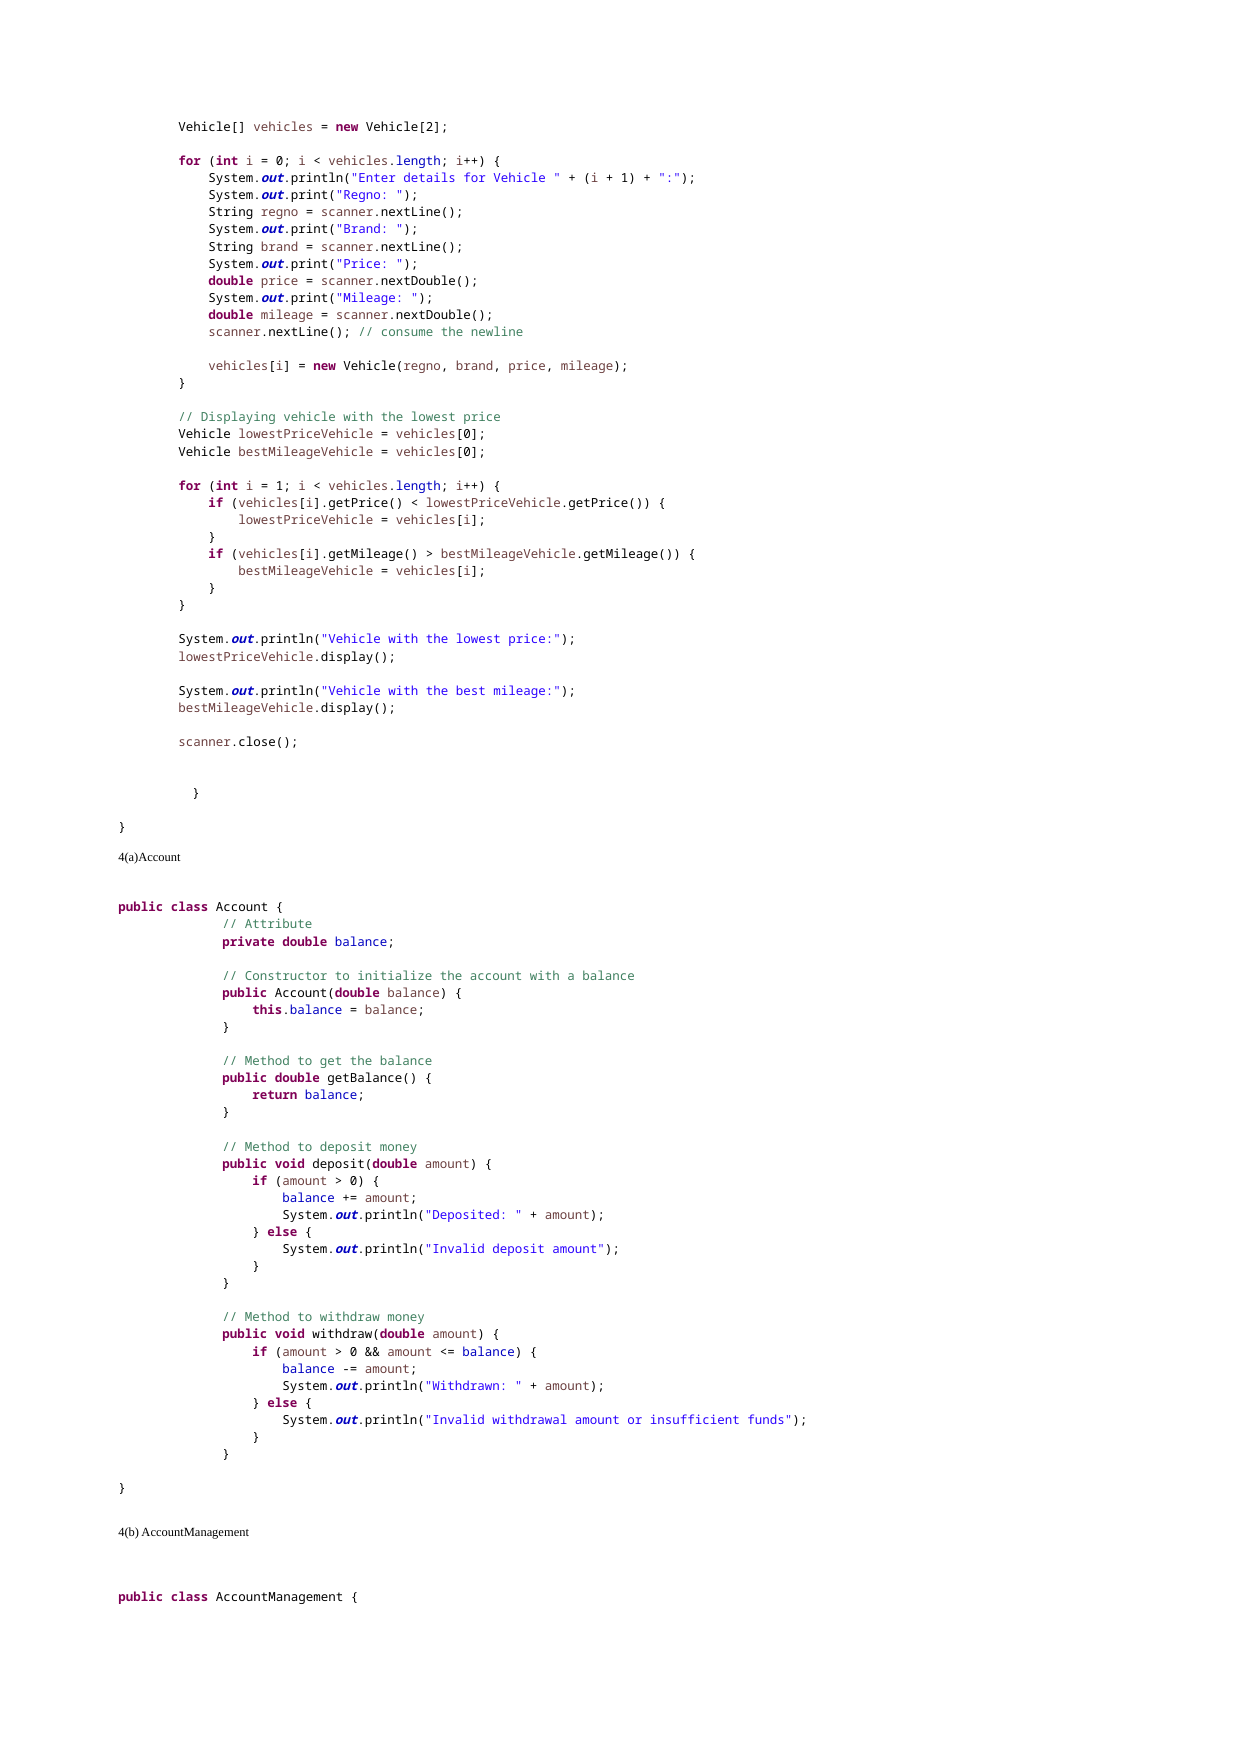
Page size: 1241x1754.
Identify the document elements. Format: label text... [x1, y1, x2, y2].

text public class AccountManagement { [118, 1588, 1122, 1605]
text scanner.close(); [118, 733, 1122, 750]
text } [118, 1018, 1122, 1035]
text } [118, 1103, 1122, 1121]
text System.out.println("Invalid withdrawal amount or insufficient funds"); [118, 1411, 1122, 1428]
text String brand = scanner.nextLine(); [118, 238, 1122, 255]
text if (vehicles[i].getMileage() > bestMileageVehicle.getMileage()) { [118, 545, 1122, 562]
text } [118, 1428, 1122, 1445]
text } [118, 528, 1122, 545]
text balance -= amount; [118, 1360, 1122, 1377]
text public Account(double balance) { [118, 984, 1122, 1001]
text // Constructor to initialize the account with a balance [118, 967, 1122, 984]
text } [118, 374, 1122, 391]
text // Attribute [118, 916, 1122, 933]
text System.out.print("Price: "); [118, 255, 1122, 272]
text 4(a)Account [118, 850, 1122, 864]
text public double getBalance() { [118, 1069, 1122, 1086]
text lowestPriceVehicle = vehicles[i]; [118, 511, 1122, 528]
text } else { [118, 1394, 1122, 1411]
text } [118, 784, 1122, 801]
text System.out.print("Brand: "); [118, 221, 1122, 238]
text } [118, 1257, 1122, 1274]
text double price = scanner.nextDouble(); [118, 272, 1122, 289]
text } [118, 1479, 1122, 1496]
text System.out.println("Deposited: " + amount); [118, 1206, 1122, 1223]
text } [118, 579, 1122, 596]
text } [118, 818, 1122, 836]
text System.out.println("Enter details for Vehicle " + (i + 1) + ":"); [118, 169, 1122, 186]
text // Method to get the balance [118, 1052, 1122, 1069]
text Vehicle[] vehicles = new Vehicle[2]; [118, 118, 1122, 135]
text if (amount > 0 && amount <= balance) { [118, 1343, 1122, 1360]
text System.out.println("Vehicle with the lowest price:"); [118, 631, 1122, 648]
text public void withdraw(double amount) { [118, 1326, 1122, 1343]
text private double balance; [118, 933, 1122, 950]
text if (amount > 0) { [118, 1172, 1122, 1189]
text System.out.println("Vehicle with the best mileage:"); [118, 682, 1122, 699]
text } [118, 1445, 1122, 1462]
text balance += amount; [118, 1189, 1122, 1206]
text public void deposit(double amount) { [118, 1155, 1122, 1172]
text for (int i = 1; i < vehicles.length; i++) { [118, 477, 1122, 494]
text bestMileageVehicle = vehicles[i]; [118, 562, 1122, 579]
text } [118, 1274, 1122, 1291]
text lowestPriceVehicle.display(); [118, 648, 1122, 665]
text String regno = scanner.nextLine(); [118, 203, 1122, 221]
text } [118, 596, 1122, 613]
text return balance; [118, 1086, 1122, 1103]
text for (int i = 0; i < vehicles.length; i++) { [118, 152, 1122, 169]
text bestMileageVehicle.display(); [118, 699, 1122, 716]
text scanner.nextLine(); // consume the newline [118, 323, 1122, 340]
text // Method to withdraw money [118, 1308, 1122, 1326]
text double mileage = scanner.nextDouble(); [118, 306, 1122, 323]
text if (vehicles[i].getPrice() < lowestPriceVehicle.getPrice()) { [118, 494, 1122, 511]
text } else { [118, 1223, 1122, 1240]
text public class Account { [118, 898, 1122, 916]
text Vehicle lowestPriceVehicle = vehicles[0]; [118, 426, 1122, 443]
text this.balance = balance; [118, 1001, 1122, 1018]
text System.out.print("Mileage: "); [118, 289, 1122, 306]
text vehicles[i] = new Vehicle(regno, brand, price, mileage); [118, 357, 1122, 374]
text // Method to deposit money [118, 1138, 1122, 1155]
text System.out.print("Regno: "); [118, 186, 1122, 203]
text 4(b) AccountManagement [118, 1525, 1122, 1539]
text System.out.println("Invalid deposit amount"); [118, 1240, 1122, 1257]
text // Displaying vehicle with the lowest price [118, 408, 1122, 426]
text System.out.println("Withdrawn: " + amount); [118, 1377, 1122, 1394]
text Vehicle bestMileageVehicle = vehicles[0]; [118, 443, 1122, 460]
